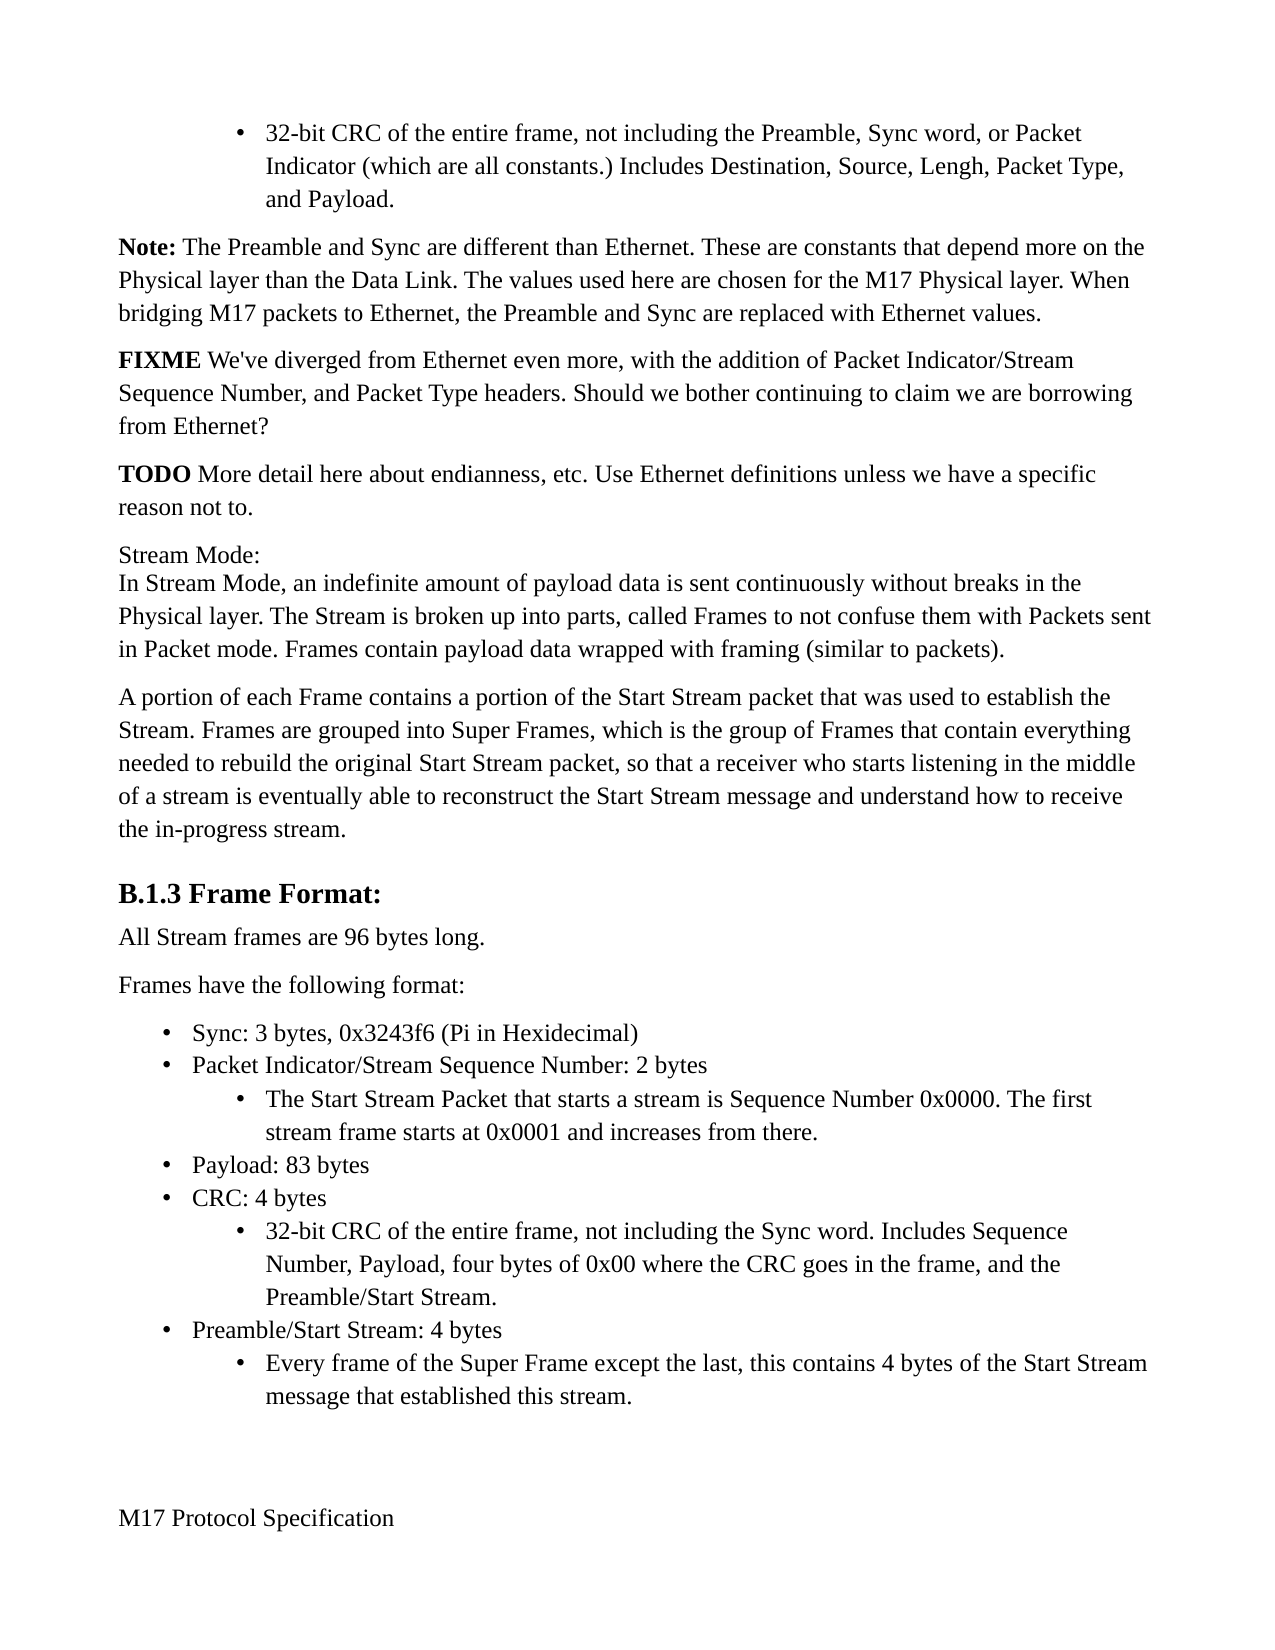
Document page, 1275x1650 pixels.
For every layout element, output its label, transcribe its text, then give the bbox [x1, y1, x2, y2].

text In Stream Mode, an indefinite amount of payload data is sent continuously without breaks in the Physical layer. The Stream is broken up into parts, called Frames to not confuse them with Packets sent in Packet mode. Frames contain payload data wrapped with framing (similar to packets). [118, 568, 1157, 663]
list Preamble/Start Stream: 4 bytes [162, 1315, 1157, 1343]
subtitle B.1.3 Frame Format: [118, 876, 1157, 910]
list 32-bit CRC of the entire frame, not including the Sync word. Includes Sequence Number, Payload, four bytes of 0x00 where the CRC goes in the frame, and the Preamble/Start Stream. [236, 1216, 1157, 1311]
list Sync: 3 bytes, 0x3243f6 (Pi in Hexidecimal) [162, 1018, 1157, 1046]
list CRC: 4 bytes [162, 1183, 1157, 1211]
text Frames have the following format: [118, 970, 1157, 999]
text TODO More detail here about endianness, etc. Use Ethernet definitions unless we have a specific reason not to. [118, 459, 1157, 521]
list Packet Indicator/Stream Sequence Number: 2 bytes [162, 1051, 1157, 1079]
list Payload: 83 bytes [162, 1150, 1157, 1178]
text FIXME We've diverged from Ethernet even more, with the addition of Packet Indicator/Stream Sequence Number, and Packet Type headers. Should we bother continuing to claim we are borrowing from Ethernet? [118, 345, 1157, 440]
text All Stream frames are 96 bytes long. [118, 922, 1157, 951]
list 32-bit CRC of the entire frame, not including the Preamble, Sync word, or Packet Indicator (which are all constants.) Includes Destination, Source, Lengh, Packet Type, and Payload. [236, 118, 1157, 213]
text A portion of each Frame contains a portion of the Start Stream packet that was used to establish the Stream. Frames are grouped into Super Frames, which is the group of Frames that contain everything needed to rebuild the original Start Stream packet, so that a receiver who starts listening in the middle of a stream is eventually able to reconstruct the Start Stream message and understand how to receive the in-progress stream. [118, 682, 1157, 843]
list Every frame of the Super Frame except the last, this contains 4 bytes of the Start Stream message that established this stream. [236, 1348, 1157, 1409]
list The Start Stream Packet that starts a stream is Sequence Number 0x0000. The first stream frame starts at 0x0001 and increases from there. [236, 1084, 1157, 1145]
text Note: The Preamble and Sync are different than Ethernet. These are constants that depend more on the Physical layer than the Data Link. The values used here are chosen for the M17 Physical layer. When bridging M17 packets to Ethernet, the Preamble and Sync are replaced with Ethernet values. [118, 232, 1157, 327]
text Stream Mode: [118, 540, 1157, 568]
